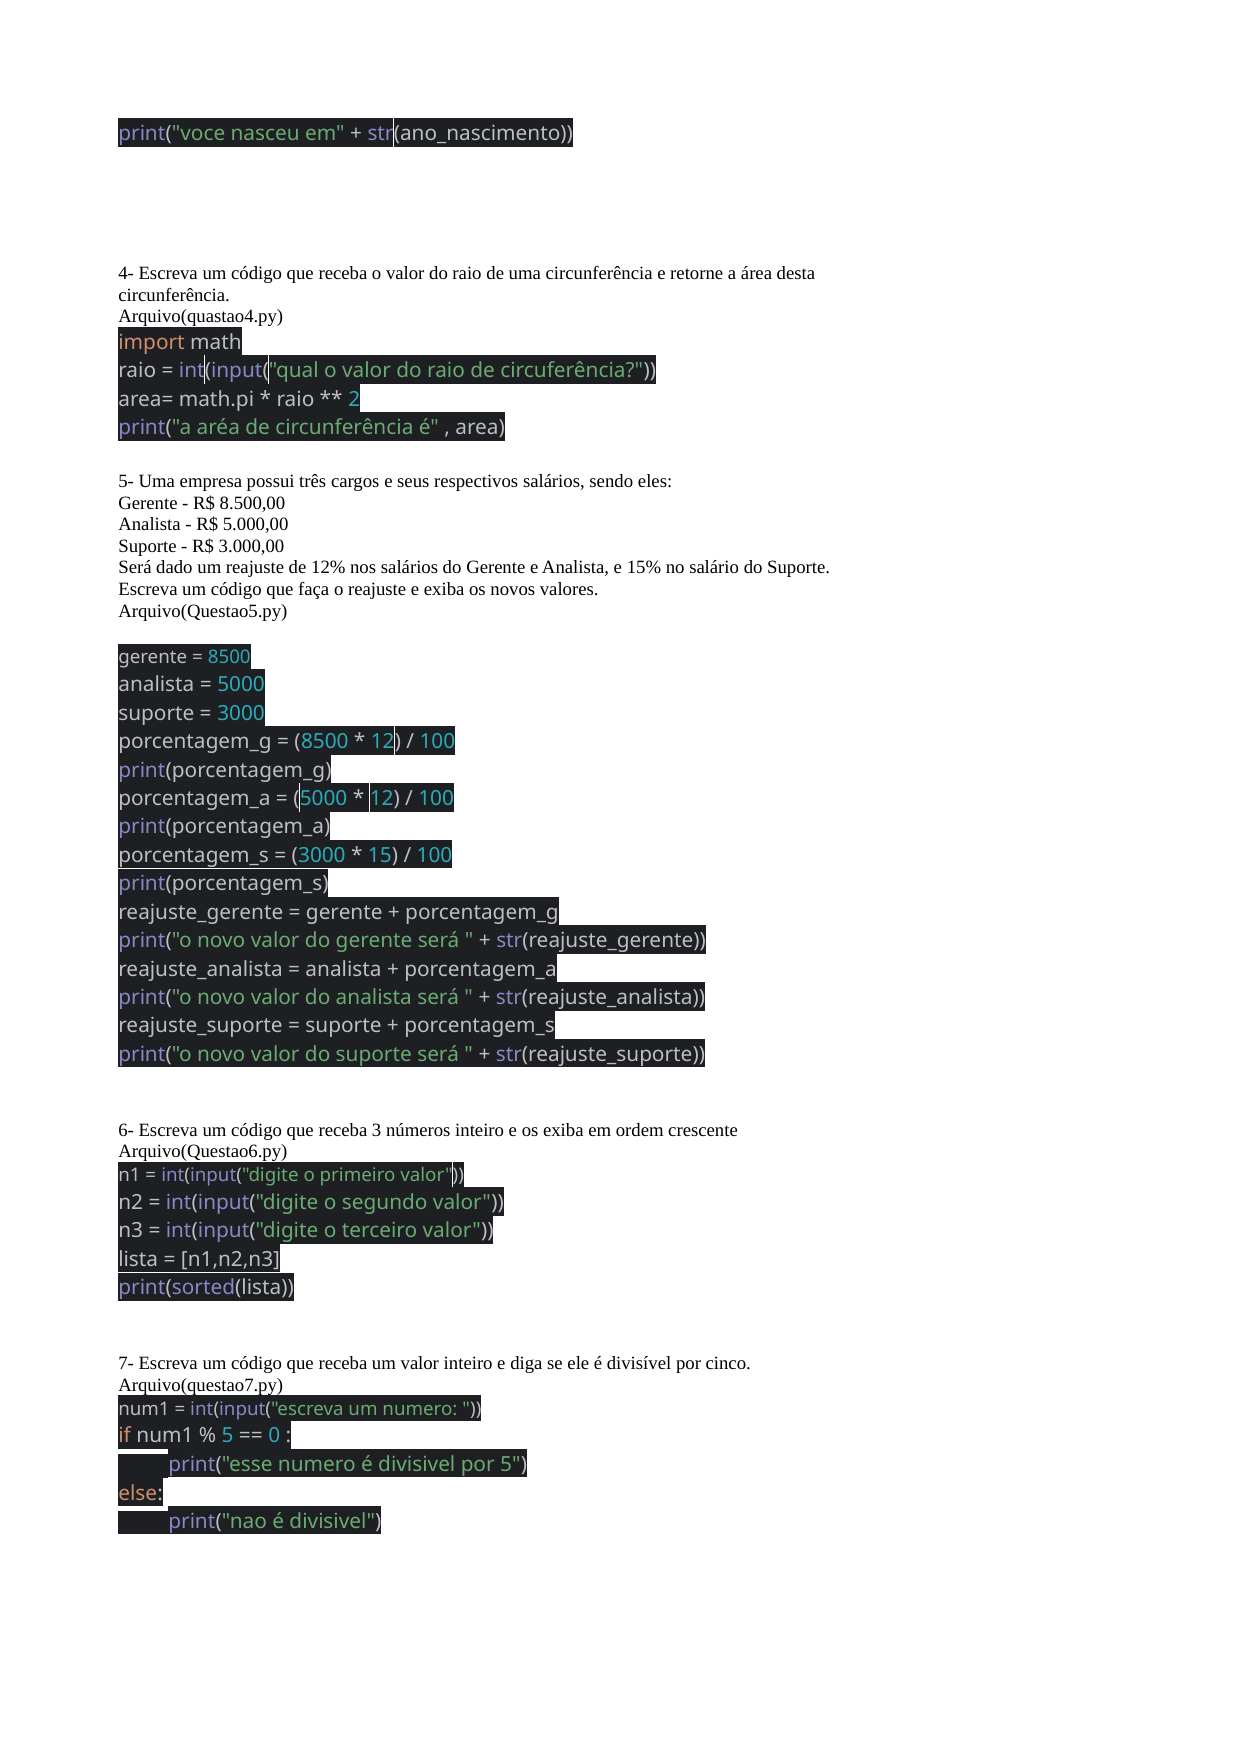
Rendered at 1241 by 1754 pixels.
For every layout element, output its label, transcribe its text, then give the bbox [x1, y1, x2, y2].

text import math [118, 327, 1122, 355]
text Arquivo(Questao6.py) [118, 1140, 1122, 1162]
text circunferência. [118, 284, 1122, 305]
text Suporte - R$ 3.000,00 [118, 535, 1122, 556]
text area= math.pi * raio ** 2 [118, 384, 1122, 412]
text print("voce nasceu em" + str(ano_nascimento)) [118, 118, 1122, 147]
text print("a aréa de circunferência é" , area) [118, 412, 1122, 441]
text print(porcentagem_s) [118, 868, 1122, 897]
text gerente = 8500 [118, 644, 1122, 669]
text suporte = 3000 [118, 698, 1122, 726]
text print("nao é divisivel") [118, 1506, 1122, 1534]
text print(porcentagem_a) [118, 812, 1122, 840]
text print("esse numero é divisivel por 5") [118, 1449, 1122, 1478]
text Gerente - R$ 8.500,00 [118, 492, 1122, 513]
text num1 = int(input("escreva um numero: ")) [118, 1395, 1122, 1421]
text print("o novo valor do gerente será " + str(reajuste_gerente)) [118, 925, 1122, 954]
text print("o novo valor do analista será " + str(reajuste_analista)) [118, 982, 1122, 1011]
text Arquivo(questao7.py) [118, 1373, 1122, 1395]
text 5- Uma empresa possui três cargos e seus respectivos salários, sendo eles: [118, 470, 1122, 492]
text Analista - R$ 5.000,00 [118, 513, 1122, 535]
text print("o novo valor do suporte será " + str(reajuste_suporte)) [118, 1039, 1122, 1067]
text Será dado um reajuste de 12% nos salários do Gerente e Analista, e 15% no salário do Suporte. [118, 556, 1122, 578]
text porcentagem_g = (8500 * 12) / 100 [118, 726, 1122, 755]
text porcentagem_s = (3000 * 15) / 100 [118, 840, 1122, 868]
text Arquivo(quastao4.py) [118, 305, 1122, 327]
text analista = 5000 [118, 669, 1122, 698]
text lista = [n1,n2,n3] [118, 1244, 1122, 1272]
text raio = int(input("qual o valor do raio de circuferência?")) [118, 355, 1122, 384]
text reajuste_suporte = suporte + porcentagem_s [118, 1011, 1122, 1039]
text reajuste_gerente = gerente + porcentagem_g [118, 897, 1122, 925]
text n3 = int(input("digite o terceiro valor")) [118, 1216, 1122, 1244]
text Arquivo(Questao5.py) [118, 599, 1122, 621]
text if num1 % 5 == 0 : [118, 1421, 1122, 1449]
text else: [118, 1478, 1122, 1506]
text print(sorted(lista)) [118, 1272, 1122, 1301]
text porcentagem_a = (5000 * 12) / 100 [118, 783, 1122, 812]
text print(porcentagem_g) [118, 755, 1122, 783]
text reajuste_analista = analista + porcentagem_a [118, 954, 1122, 982]
text 4- Escreva um código que receba o valor do raio de uma circunferência e retorne a área desta [118, 262, 1122, 284]
text Escreva um código que faça o reajuste e exiba os novos valores. [118, 578, 1122, 599]
text n1 = int(input("digite o primeiro valor")) [118, 1162, 1122, 1187]
text 6- Escreva um código que receba 3 números inteiro e os exiba em ordem crescente [118, 1118, 1122, 1140]
text 7- Escreva um código que receba um valor inteiro e diga se ele é divisível por cinco. [118, 1352, 1122, 1373]
text n2 = int(input("digite o segundo valor")) [118, 1187, 1122, 1216]
